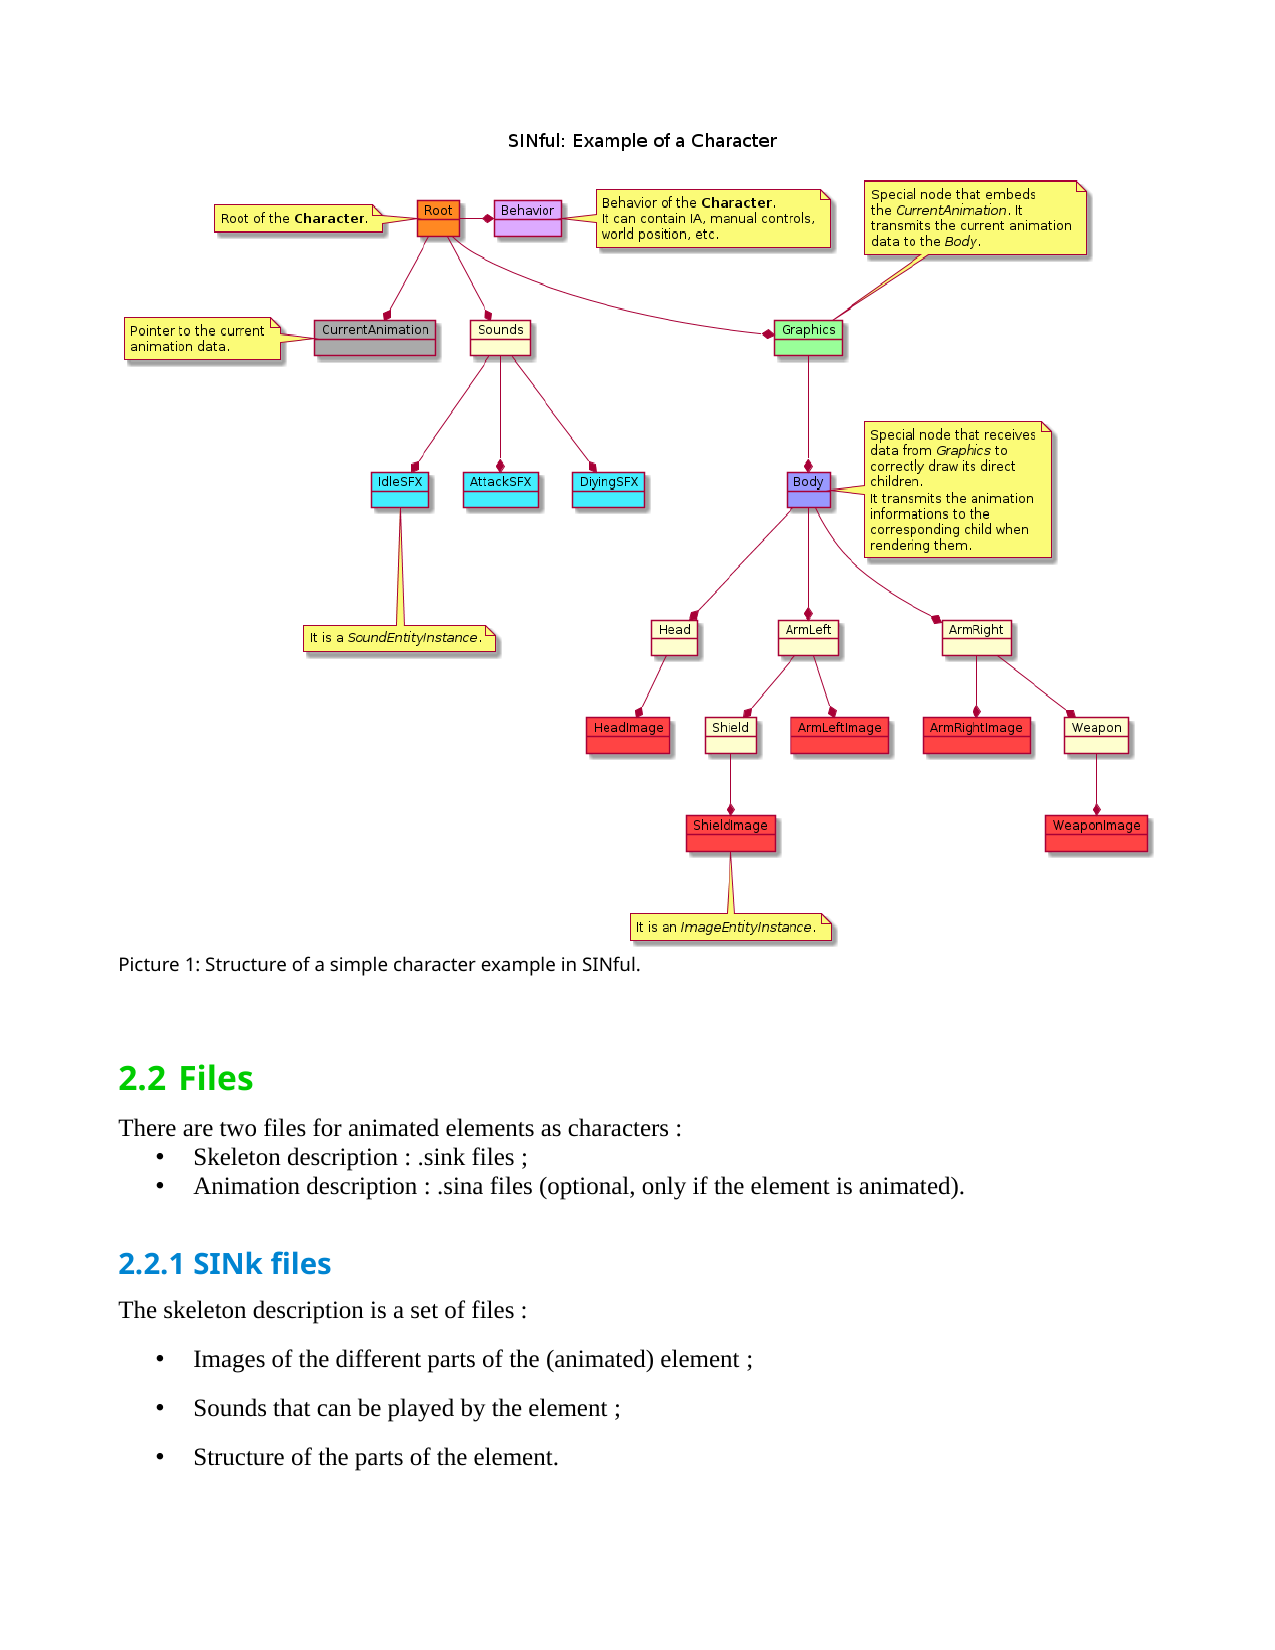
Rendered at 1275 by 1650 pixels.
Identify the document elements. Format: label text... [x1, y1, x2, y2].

list Structure of the parts of the element. [156, 1442, 1157, 1471]
subtitle SINk files [118, 1243, 1157, 1283]
text There are two files for animated elements as characters : [118, 1113, 1157, 1142]
list Images of the different parts of the (animated) element ; [156, 1344, 1157, 1373]
picture [118, 130, 1157, 952]
text The skeleton description is a set of files : [118, 1295, 1157, 1324]
list Sounds that can be played by the element ; [156, 1393, 1157, 1422]
text Picture 1: Structure of a simple character example in SINful. [118, 952, 1157, 977]
list Animation description : .sina files (optional, only if the element is animated). [156, 1171, 1157, 1199]
subtitle Files [118, 1055, 1157, 1101]
list Skeleton description : .sink files ; [156, 1142, 1157, 1171]
